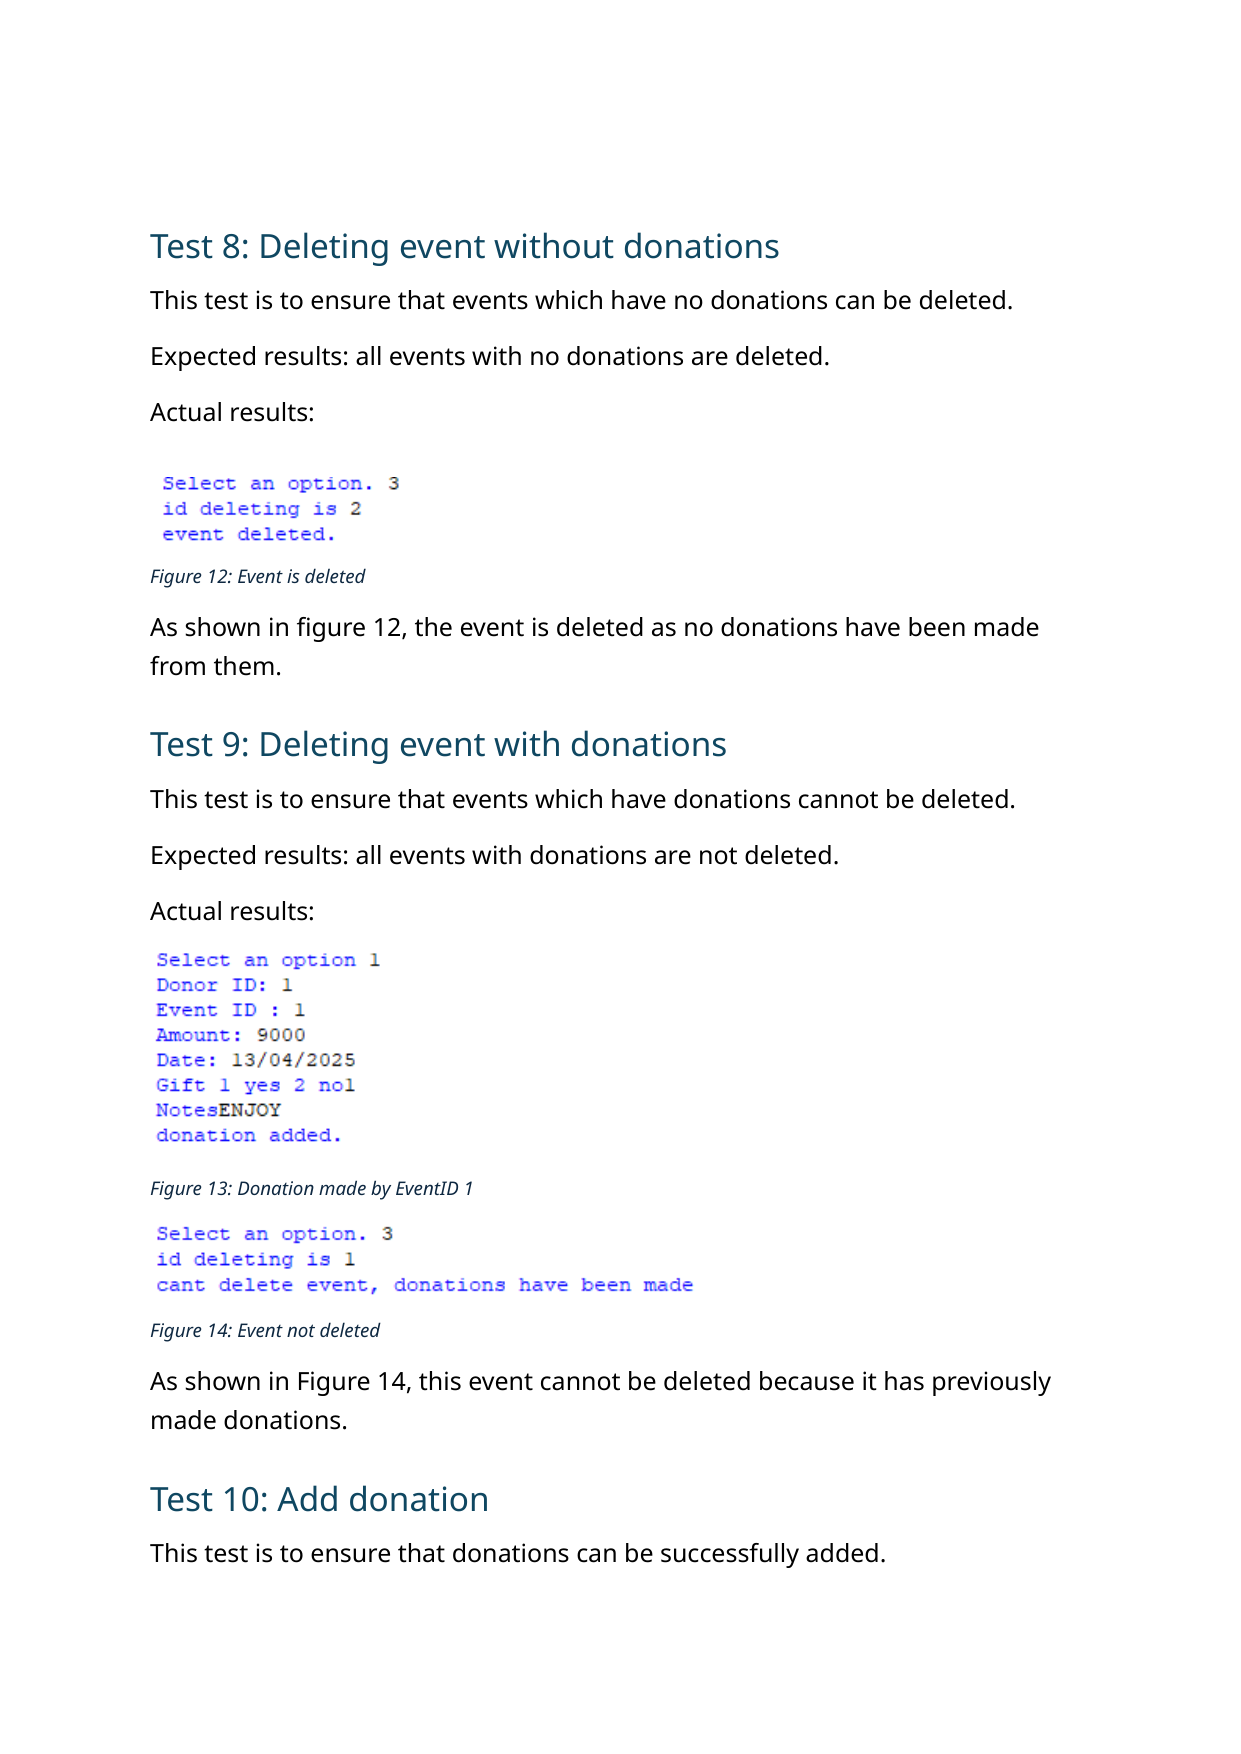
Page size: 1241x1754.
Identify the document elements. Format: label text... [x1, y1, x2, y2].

subtitle Test 10: Add donation [150, 1475, 1090, 1521]
subtitle Test 9: Deleting event with donations [150, 721, 1090, 767]
text As shown in figure 12, the event is deleted as no donations have been made from them. [150, 609, 1090, 683]
text Actual results: [150, 893, 1090, 927]
text This test is to ensure that events which have donations cannot be deleted. [150, 782, 1090, 816]
text Figure 14: Event not deleted [150, 1317, 1090, 1343]
text Expected results: all events with no donations are deleted. [150, 339, 1090, 373]
text Figure 12: Event is deleted [150, 563, 1090, 589]
subtitle Test 8: Deleting event without donations [150, 222, 1090, 268]
text This test is to ensure that donations can be successfully added. [150, 1536, 1090, 1570]
text Expected results: all events with donations are not deleted. [150, 837, 1090, 872]
text This test is to ensure that events which have no donations can be deleted. [150, 283, 1090, 317]
text Figure 13: Donation made by EventID 1 [150, 1176, 1090, 1201]
text As shown in Figure 14, this event cannot be deleted because it has previously made donations. [150, 1364, 1090, 1437]
text Actual results: [150, 395, 1090, 429]
